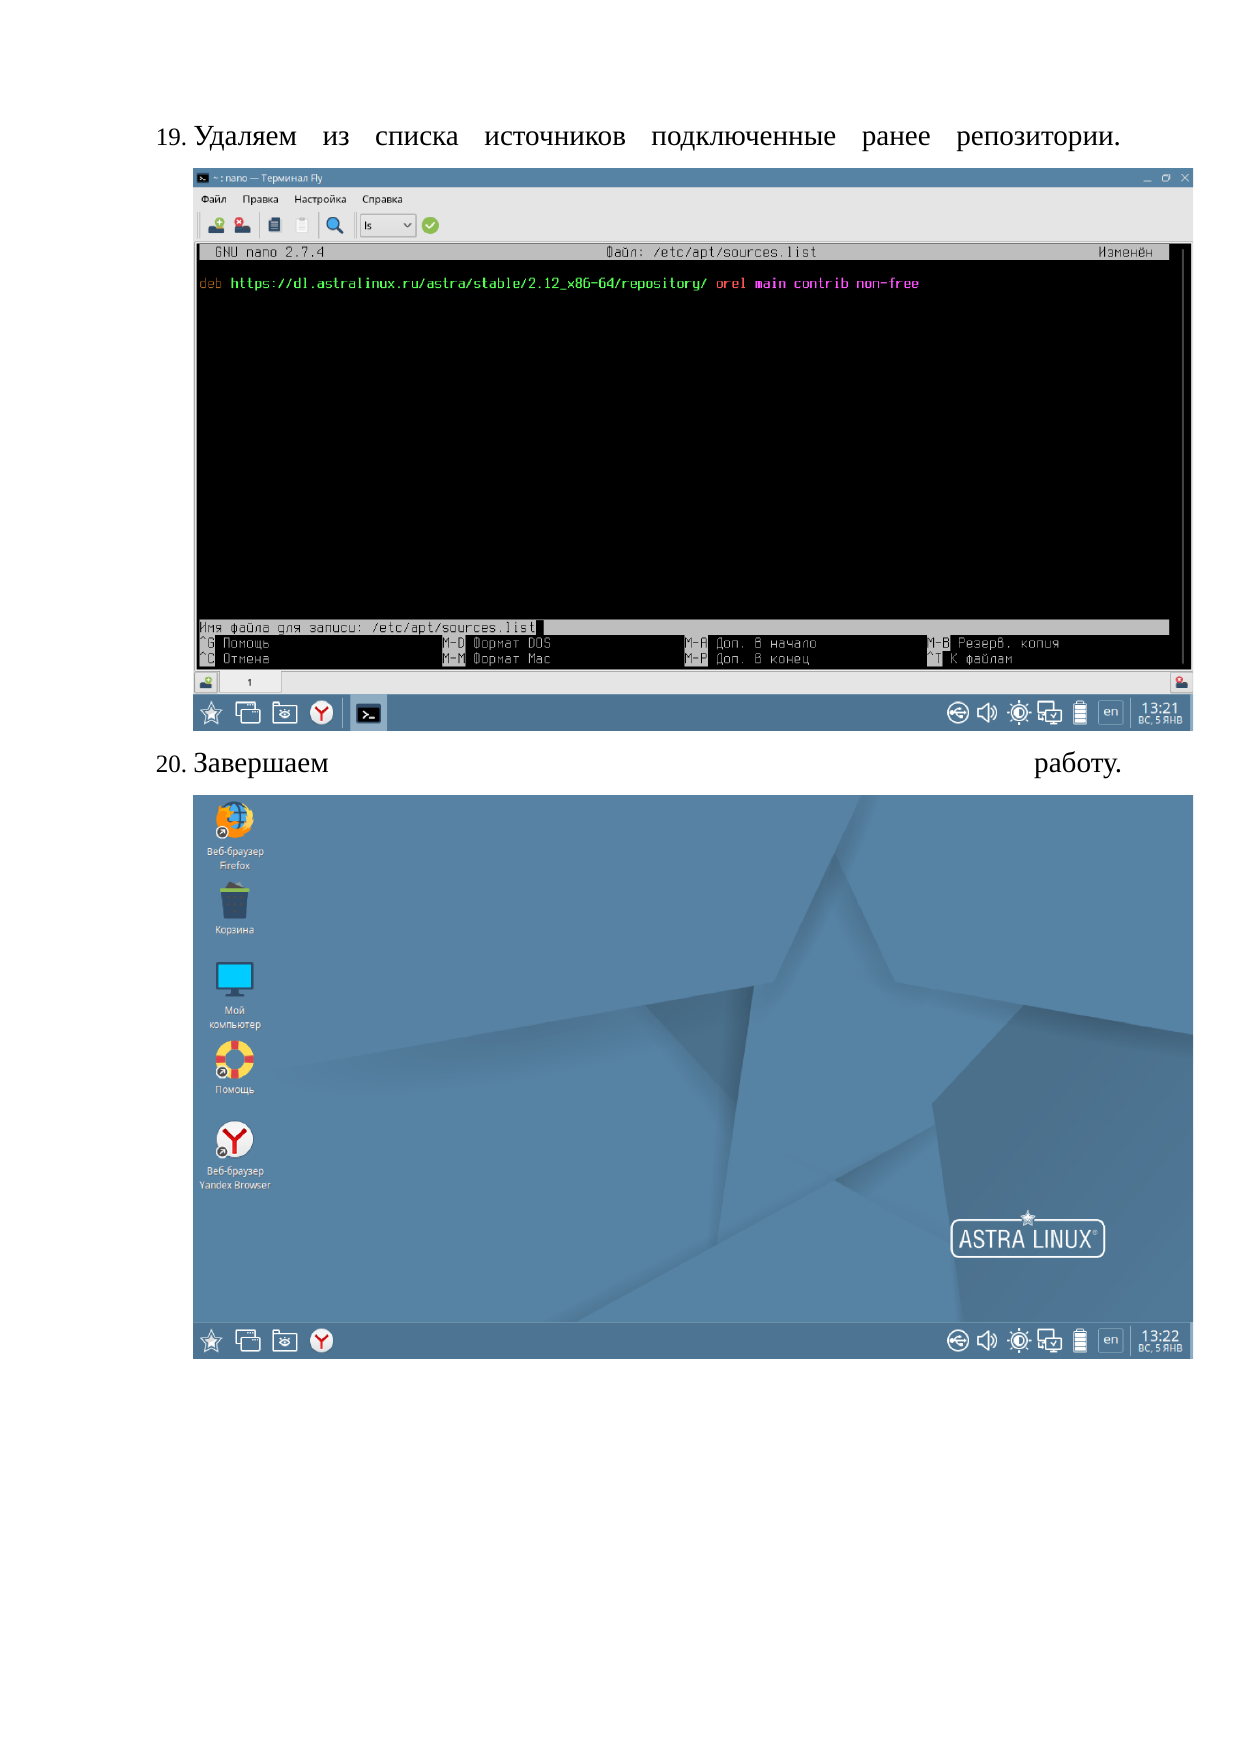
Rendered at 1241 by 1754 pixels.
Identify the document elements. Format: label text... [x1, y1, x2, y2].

list Удаляем из списка источников подключенные ранее репозитории. [156, 118, 1122, 731]
list Завершаем работу. [156, 745, 1122, 1358]
